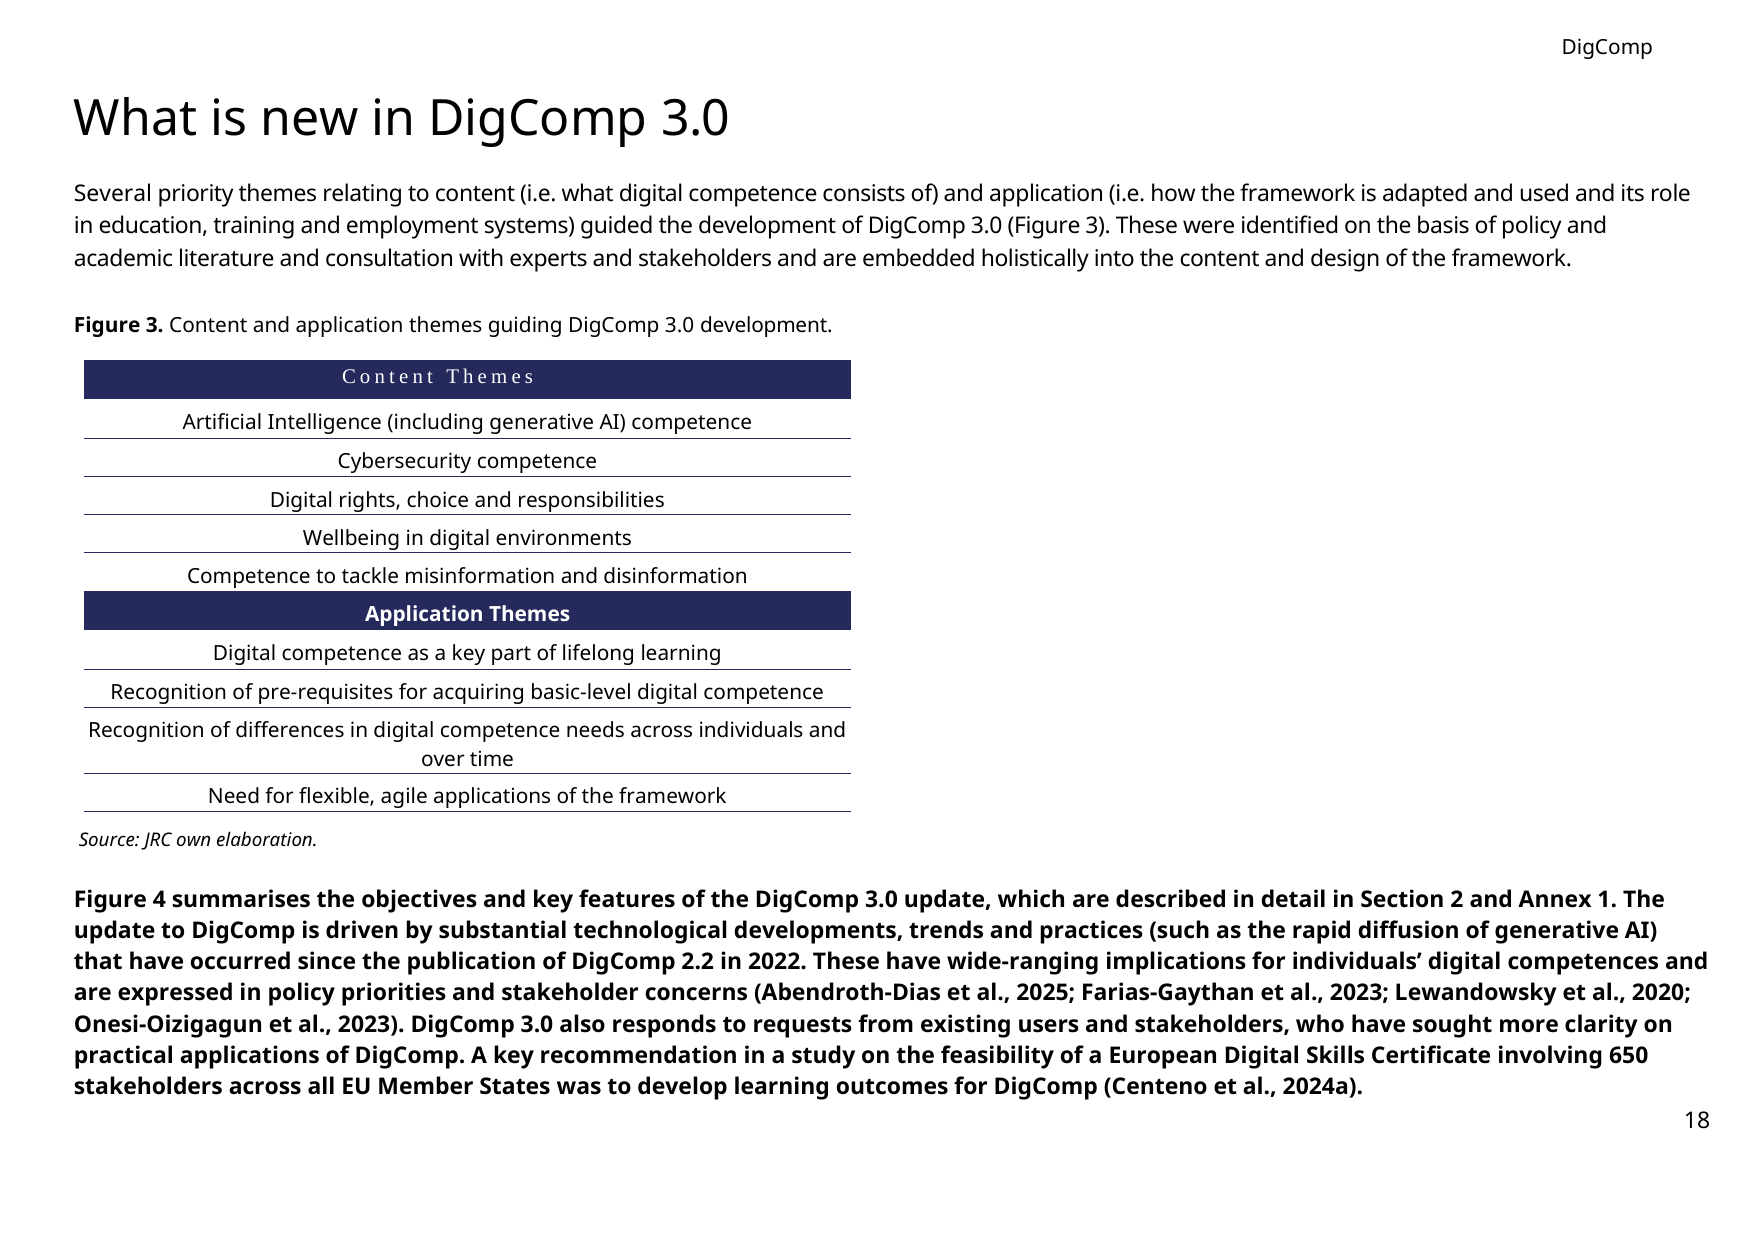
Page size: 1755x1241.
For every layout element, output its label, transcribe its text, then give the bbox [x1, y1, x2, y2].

table_cell Digital competence as a key part of lifelong learning [84, 630, 851, 668]
table_cell Digital rights, choice and responsibilities [84, 477, 851, 514]
table_cell Application Themes [84, 591, 851, 630]
table_cell Cybersecurity competence [84, 439, 851, 476]
table_cell Need for flexible, agile applications of the framework [84, 774, 851, 811]
text Several priority themes relating to content (i.e. what digital competence consists of) and application (i.e. how the framework is adapted and used and its role in education, training and employment systems) guided the development of DigComp 3.0 (Figure 3). These were identified on the basis of policy and academic literature and consultation with experts and stakeholders and are embedded holistically into the content and design of the framework. [74, 176, 1710, 273]
text Figure 4 summarises the objectives and key features of the DigComp 3.0 update, which are described in detail in Section 2 and Annex 1. The update to DigComp is driven by substantial technological developments, trends and practices (such as the rapid diffusion of generative AI) that have occurred since the publication of DigComp 2.2 in 2022. These have wide-ranging implications for individuals’ digital competences and are expressed in policy priorities and stakeholder concerns (Abendroth-Dias et al., 2025; Farias-Gaythan et al., 2023; Lewandowsky et al., 2020; Onesi-Oizigagun et al., 2023). DigComp 3.0 also responds to requests from existing users and stakeholders, who have sought more clarity on practical applications of DigComp. A key recommendation in a study on the feasibility of a European Digital Skills Certificate involving 650 stakeholders across all EU Member States was to develop learning outcomes for DigComp (Centeno et al., 2024a). [74, 883, 1710, 1101]
table_cell Recognition of differences in digital competence needs across individuals and over time [84, 708, 851, 772]
subtitle What is new in DigComp 3.0 [74, 82, 1710, 150]
table_cell Competence to tackle misinformation and disinformation [84, 553, 851, 591]
text Source: JRC own elaboration. [78, 826, 1710, 851]
table_cell Artificial Intelligence (including generative AI) competence [84, 399, 851, 438]
text Figure 3. Content and application themes guiding DigComp 3.0 development. [74, 310, 1710, 338]
table_header Content Themes [84, 360, 851, 399]
table_cell Recognition of pre-requisites for acquiring basic-level digital competence [84, 670, 851, 707]
table_cell Wellbeing in digital environments [84, 515, 851, 552]
